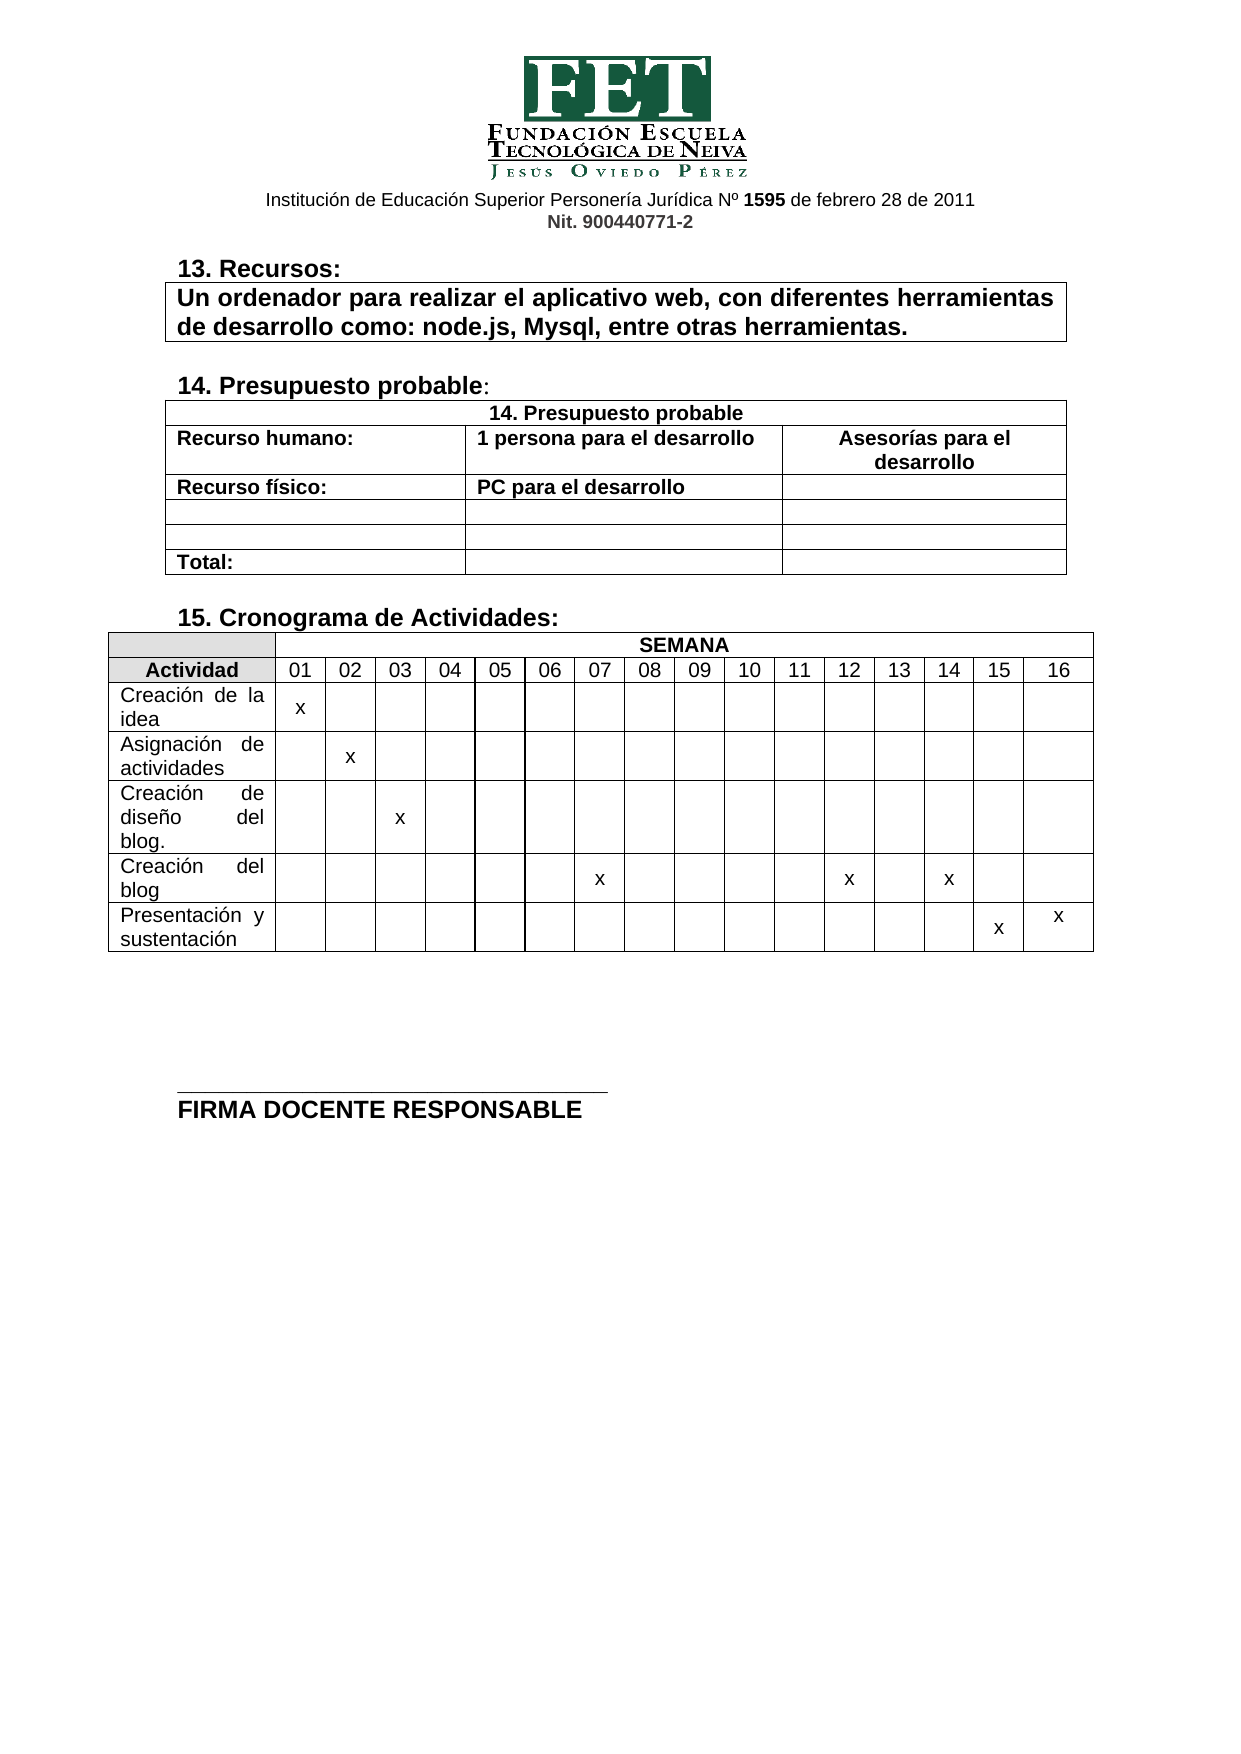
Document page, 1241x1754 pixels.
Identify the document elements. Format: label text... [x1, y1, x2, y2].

table_cell [825, 683, 874, 731]
table_cell [875, 683, 924, 731]
text FIRMA DOCENTE RESPONSABLE [177, 1096, 1063, 1124]
table_cell [775, 683, 824, 731]
picture [483, 51, 751, 183]
text 13. Recursos: [177, 253, 1063, 282]
table_cell [575, 903, 624, 951]
table_cell [625, 781, 674, 853]
table_cell [326, 683, 375, 731]
table_cell Asignación de actividades [109, 732, 275, 780]
table_cell Creación de la idea [109, 683, 275, 731]
table_cell 05 [476, 658, 524, 682]
table_cell [925, 683, 973, 731]
table_cell [426, 781, 474, 853]
table_cell [1024, 683, 1093, 731]
table_cell [875, 854, 924, 902]
table_cell Recurso humano: [166, 426, 465, 473]
table_cell Asesorías para el desarrollo [783, 426, 1066, 473]
table_cell [825, 781, 874, 853]
table_cell 12 [825, 658, 874, 682]
table_cell [625, 903, 674, 951]
table_cell [625, 732, 674, 780]
table_cell [783, 500, 1066, 523]
table_cell x [925, 854, 973, 902]
table_cell [783, 550, 1066, 573]
table_cell [476, 854, 524, 902]
table_cell [376, 732, 425, 780]
table_cell [466, 525, 782, 548]
table_cell [426, 903, 474, 951]
table_cell [426, 854, 474, 902]
table_header SEMANA [276, 633, 1093, 657]
table_cell 15 [974, 658, 1023, 682]
table_cell [276, 854, 325, 902]
table_cell 09 [675, 658, 724, 682]
table_cell [1024, 781, 1093, 853]
table_cell [875, 781, 924, 853]
table_cell [476, 732, 524, 780]
table_cell Recurso físico: [166, 475, 465, 498]
table_cell [276, 903, 325, 951]
table_cell [625, 854, 674, 902]
table_cell x [825, 854, 874, 902]
table_cell 03 [376, 658, 425, 682]
table_cell [675, 903, 724, 951]
table_cell Presentación y sustentación [109, 903, 275, 951]
table_cell 13 [875, 658, 924, 682]
table_cell 01 [276, 658, 325, 682]
table_cell [974, 781, 1023, 853]
table_cell [526, 903, 574, 951]
table_cell [326, 903, 375, 951]
table_cell [675, 781, 724, 853]
table_cell [974, 683, 1023, 731]
table_cell [476, 683, 524, 731]
table_cell [426, 683, 474, 731]
table_cell 08 [625, 658, 674, 682]
table_cell [526, 854, 574, 902]
table_cell [376, 854, 425, 902]
table_cell x [974, 903, 1023, 951]
table_cell [376, 683, 425, 731]
table_cell [166, 525, 465, 548]
table_cell [376, 903, 425, 951]
table_cell [725, 903, 774, 951]
table_cell [675, 854, 724, 902]
table_cell [775, 903, 824, 951]
table_cell [276, 732, 325, 780]
table_cell 14 [925, 658, 973, 682]
table_cell [925, 781, 973, 853]
text _______________________________ [177, 1067, 1063, 1096]
table_cell [1024, 854, 1093, 902]
table_cell 04 [426, 658, 474, 682]
table_cell [775, 781, 824, 853]
table_cell x [575, 854, 624, 902]
table_cell [675, 732, 724, 780]
table_cell [725, 854, 774, 902]
table_cell [875, 903, 924, 951]
table_cell [526, 683, 574, 731]
table_cell [575, 732, 624, 780]
table_cell 02 [326, 658, 375, 682]
table_cell [783, 525, 1066, 548]
table_cell [825, 732, 874, 780]
table_cell Total: [166, 550, 465, 573]
table_cell x [1024, 903, 1093, 951]
table_cell [276, 781, 325, 853]
table_cell [775, 854, 824, 902]
table_cell [675, 683, 724, 731]
table_cell [466, 500, 782, 523]
table_cell Creación de diseño del blog. [109, 781, 275, 853]
table_cell [526, 732, 574, 780]
table_cell [725, 732, 774, 780]
table_cell [725, 781, 774, 853]
table_cell [426, 732, 474, 780]
table_cell x [276, 683, 325, 731]
table_cell 16 [1024, 658, 1093, 682]
table_cell Creación del blog [109, 854, 275, 902]
table_cell 10 [725, 658, 774, 682]
table_cell [476, 903, 524, 951]
table_cell [725, 683, 774, 731]
table_cell [875, 732, 924, 780]
table_header 14. Presupuesto probable [166, 401, 1066, 424]
table_cell [575, 683, 624, 731]
table_cell [166, 500, 465, 523]
table_cell [825, 903, 874, 951]
table_cell [925, 732, 973, 780]
table_cell 1 persona para el desarrollo [466, 426, 782, 473]
table_cell 11 [775, 658, 824, 682]
text 14. Presupuesto probable: [177, 371, 1063, 399]
table_cell [974, 854, 1023, 902]
table_cell x [326, 732, 375, 780]
table_cell [783, 475, 1066, 498]
table_cell [575, 781, 624, 853]
table_cell [326, 781, 375, 853]
table_cell [526, 781, 574, 853]
table_cell [925, 903, 973, 951]
table_cell [476, 781, 524, 853]
table_cell [1024, 732, 1093, 780]
table_cell 07 [575, 658, 624, 682]
table_cell Actividad [109, 658, 275, 682]
table_cell [625, 683, 674, 731]
table_cell 06 [526, 658, 574, 682]
table_cell [466, 550, 782, 573]
table_cell [775, 732, 824, 780]
table_header [109, 633, 275, 657]
table_cell [326, 854, 375, 902]
table_cell x [376, 781, 425, 853]
table_cell PC para el desarrollo [466, 475, 782, 498]
table_cell [974, 732, 1023, 780]
text 15. Cronograma de Actividades: [177, 603, 1063, 632]
table_header Un ordenador para realizar el aplicativo web, con diferentes herramientas de desarrollo como: node.js, Mysql, entre otras herramientas. [166, 283, 1066, 341]
